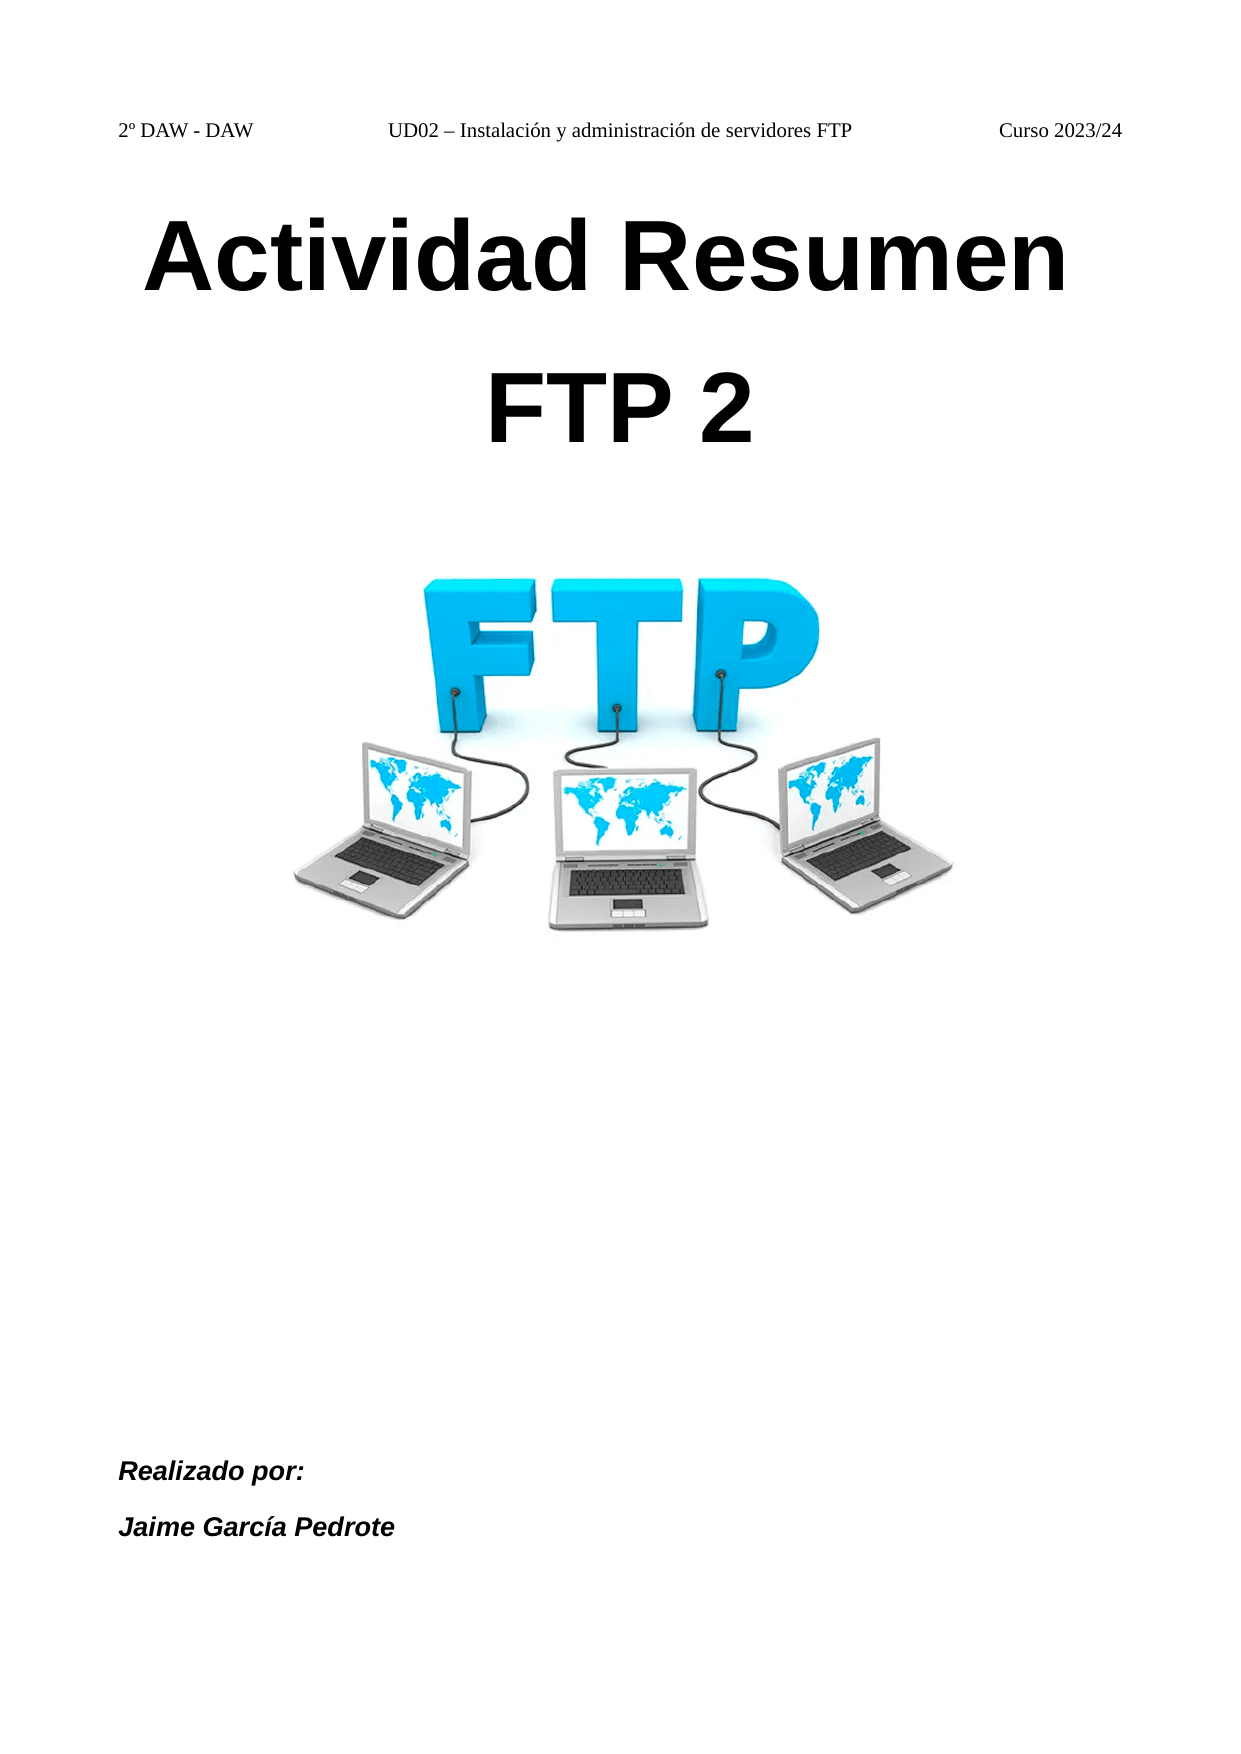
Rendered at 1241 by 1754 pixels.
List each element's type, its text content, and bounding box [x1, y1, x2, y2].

subtitle Realizado por: [118, 1455, 1122, 1486]
picture [268, 501, 972, 981]
title Actividad Resumen [118, 197, 1122, 312]
subtitle Jaime García Pedrote [118, 1511, 1122, 1543]
title FTP 2 [118, 349, 1122, 464]
